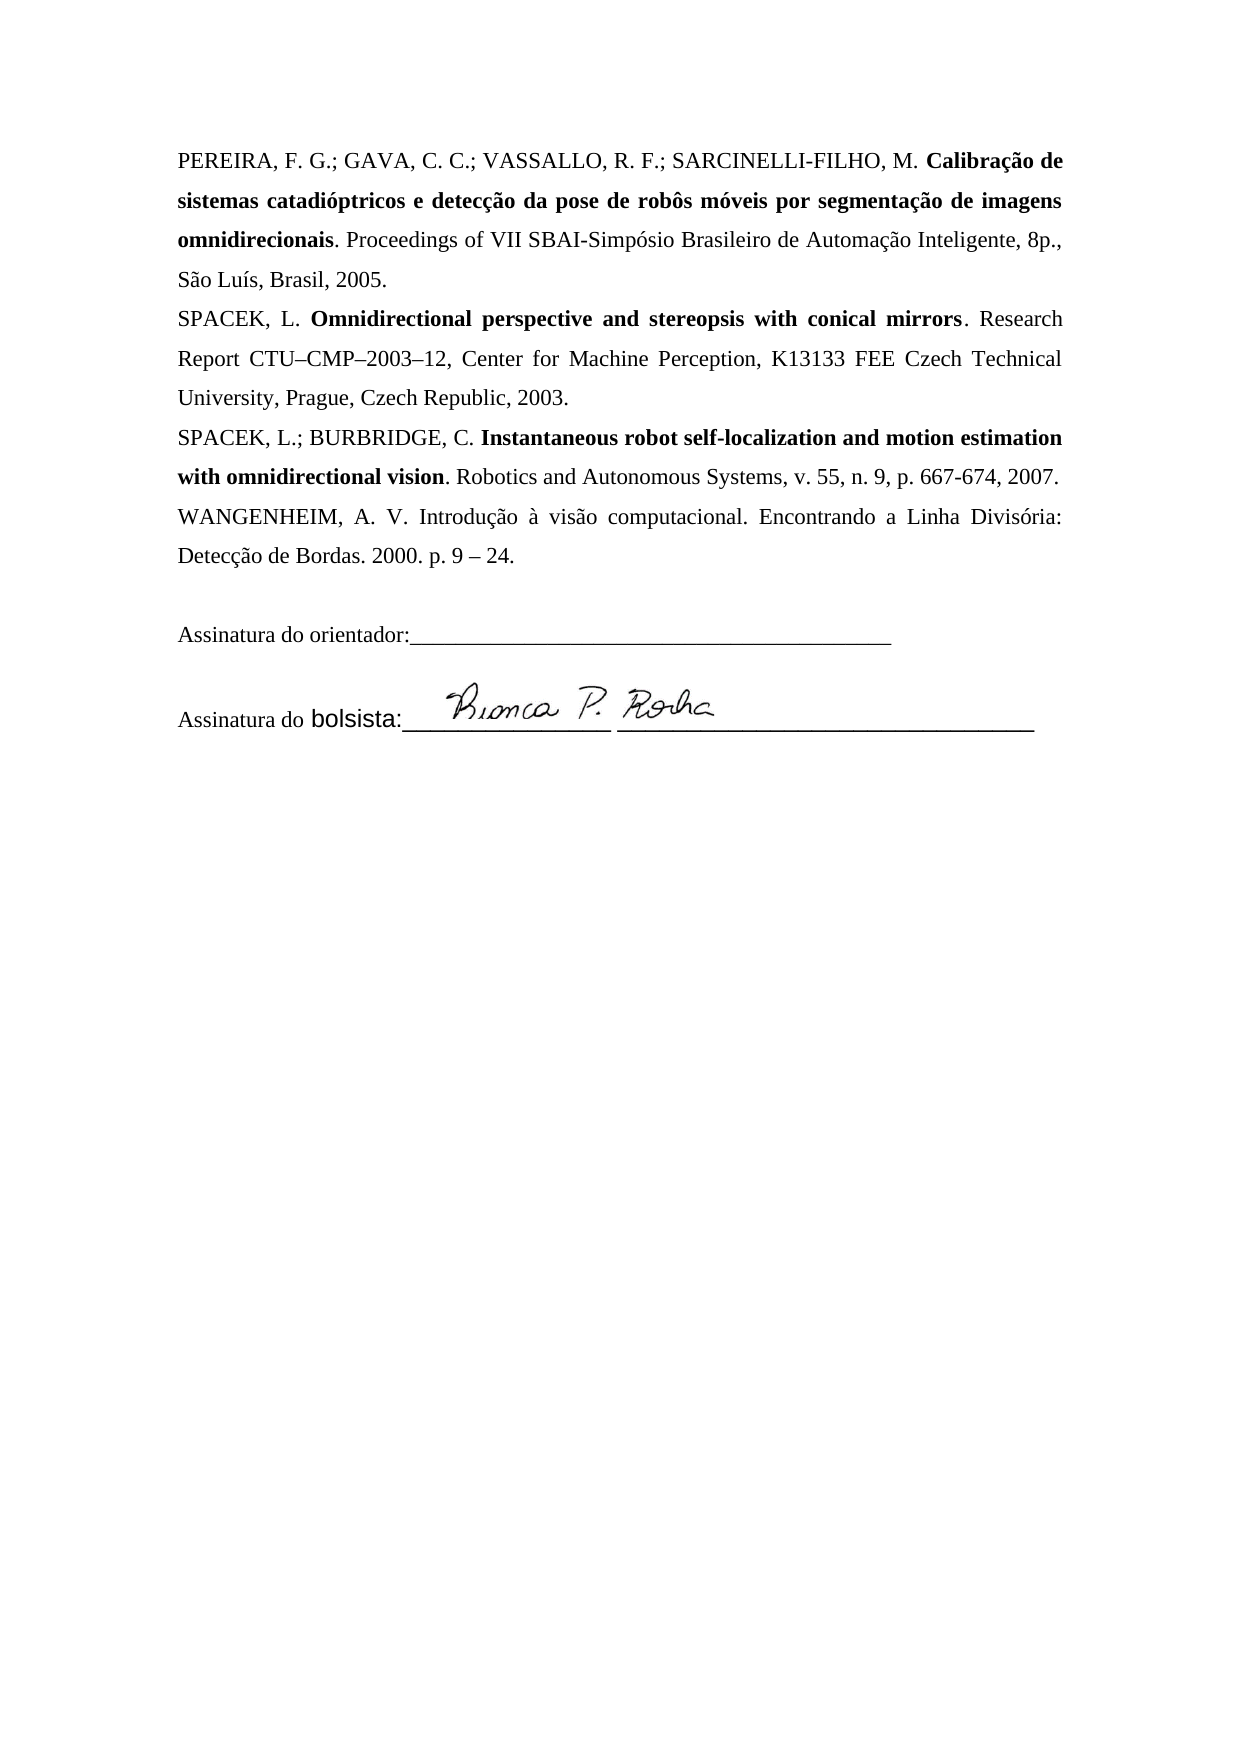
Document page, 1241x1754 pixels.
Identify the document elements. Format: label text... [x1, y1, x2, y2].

text SPACEK, L.; BURBRIDGE, C. Instantaneous robot self-localization and motion estimation with omnidirectional vision. Robotics and Autonomous Systems, v. 55, n. 9, p. 667-674, 2007. [177, 424, 1063, 490]
text SPACEK, L. Omnidirectional perspective and stereopsis with conical mirrors. Research Report CTU–CMP–2003–12, Center for Machine Perception, K13133 FEE Czech Technical University, Prague, Czech Republic, 2003. [177, 306, 1063, 411]
text Assinatura do orientador:__________________________________________ [177, 621, 1063, 648]
text PEREIRA, F. G.; GAVA, C. C.; VASSALLO, R. F.; SARCINELLI-FILHO, M. Calibração de sistemas catadióptricos e detecção da pose de robôs móveis por segmentação de imagens omnidirecionais. Proceedings of VII SBAI-Simpósio Brasileiro de Automação Inteligente, 8p., São Luís, Brasil, 2005. [177, 148, 1063, 292]
text Assinatura do bolsista:_______________ ______________________________ [177, 704, 1063, 733]
text WANGENHEIM, A. V. Introdução à visão computacional. Encontrando a Linha Divisória: Detecção de Bordas. 2000. p. 9 – 24. [177, 503, 1063, 569]
